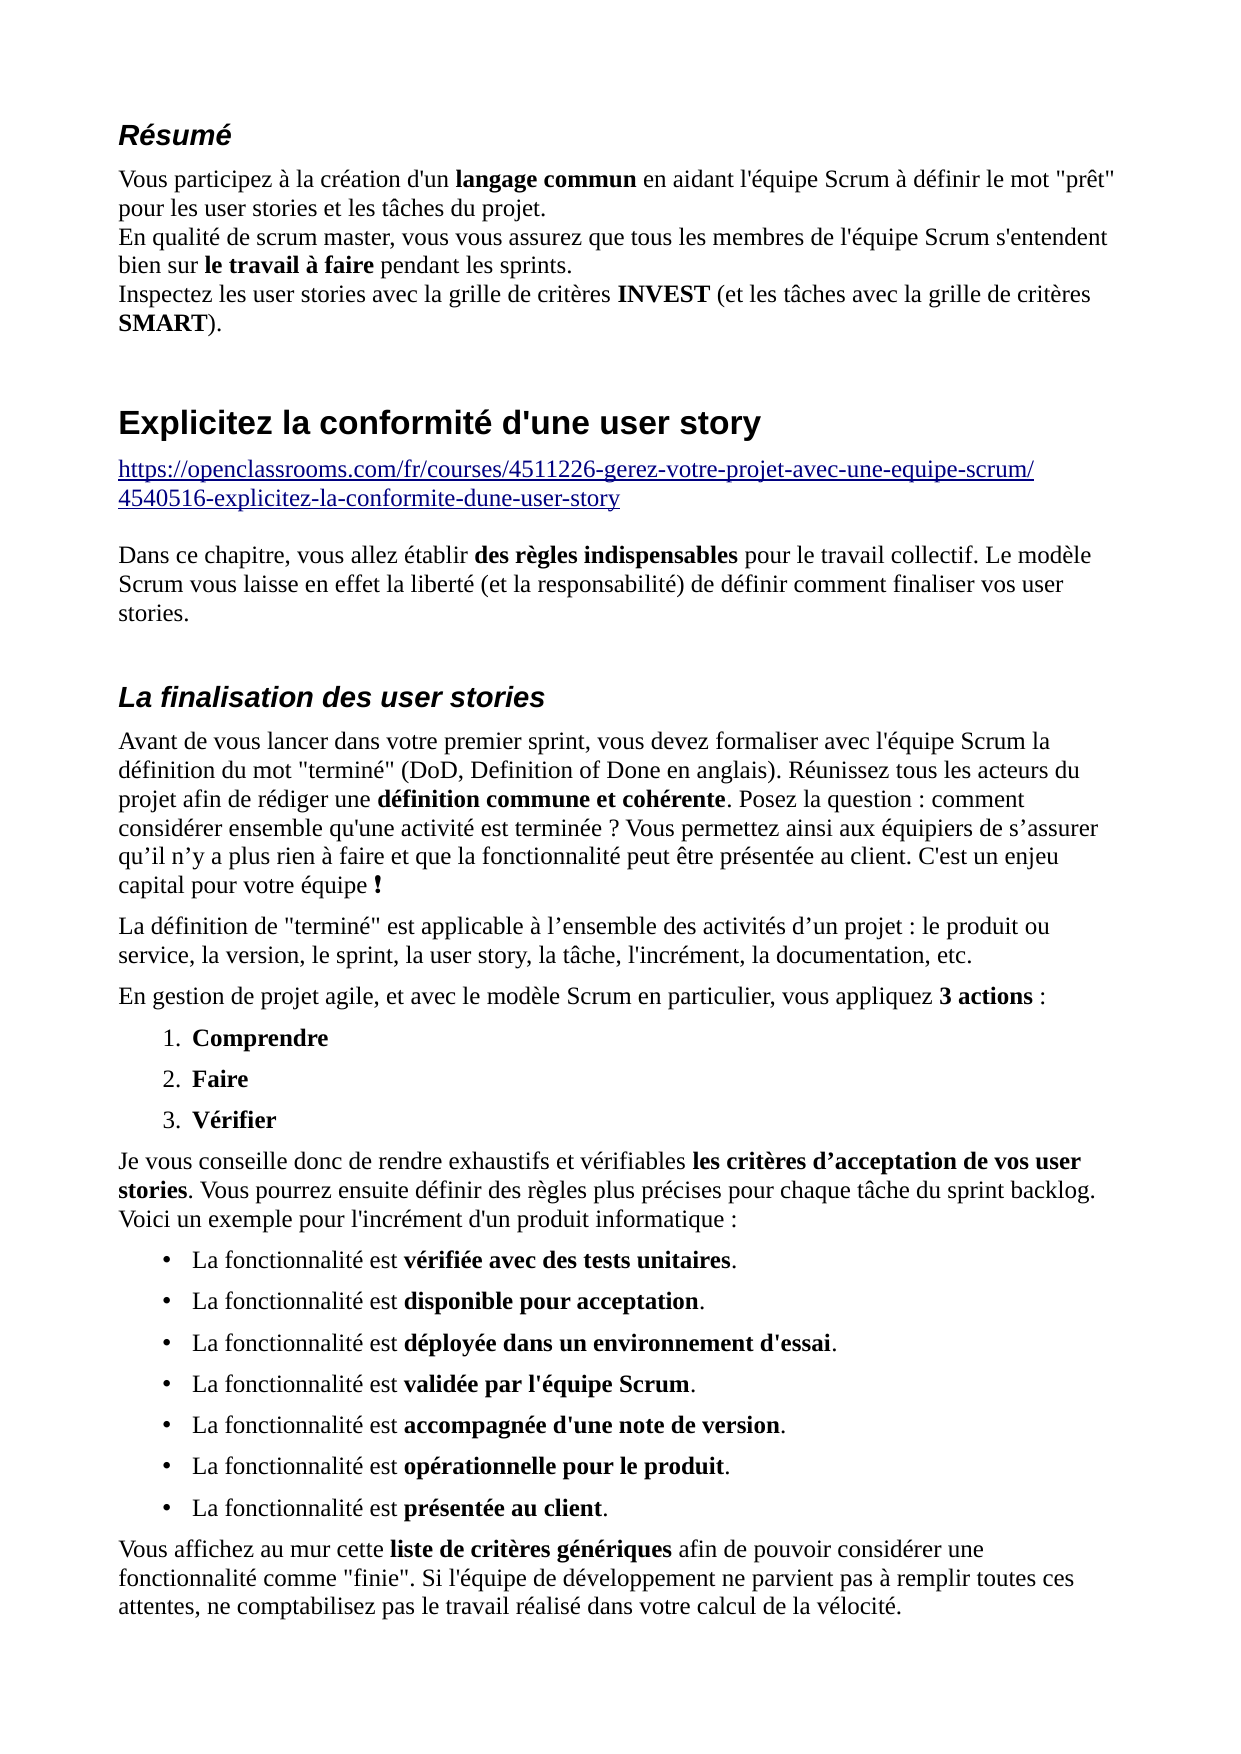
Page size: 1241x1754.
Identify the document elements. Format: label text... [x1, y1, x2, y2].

text En gestion de projet agile, et avec le modèle Scrum en particulier, vous appliquez 3 actions : [118, 981, 1122, 1010]
text Vous affichez au mur cette liste de critères génériques afin de pouvoir considérer une fonctionnalité comme "finie". Si l'équipe de développement ne parvient pas à remplir toutes ces attentes, ne comptabilisez pas le travail réalisé dans votre calcul de la vélocité. [118, 1534, 1122, 1620]
list La fonctionnalité est déployée dans un environnement d'essai. [162, 1328, 1122, 1356]
text Je vous conseille donc de rendre exhaustifs et vérifiables les critères d’acceptation de vos user stories. Vous pourrez ensuite définir des règles plus précises pour chaque tâche du sprint backlog. Voici un exemple pour l'incrément d'un produit informatique : [118, 1146, 1122, 1233]
list Comprendre [162, 1023, 1122, 1051]
list La fonctionnalité est accompagnée d'une note de version. [162, 1410, 1122, 1439]
text La définition de "terminé" est applicable à l’ensemble des activités d’un projet : le produit ou service, la version, le sprint, la user story, la tâche, l'incrément, la documentation, etc. [118, 911, 1122, 969]
list La fonctionnalité est opérationnelle pour le produit. [162, 1451, 1122, 1480]
list La fonctionnalité est vérifiée avec des tests unitaires. [162, 1245, 1122, 1274]
text https://openclassrooms.com/fr/courses/4511226-gerez-votre-projet-avec-une-equipe-scrum/4540516-explicitez-la-conformite-dune-user-story [118, 454, 1122, 512]
list La fonctionnalité est disponible pour acceptation. [162, 1286, 1122, 1315]
list Faire [162, 1064, 1122, 1093]
subtitle La finalisation des user stories [118, 680, 1122, 714]
list La fonctionnalité est validée par l'équipe Scrum. [162, 1369, 1122, 1398]
text Vous participez à la création d'un langage commun en aidant l'équipe Scrum à définir le mot "prêt" pour les user stories et les tâches du projet. En qualité de scrum master, vous vous assurez que tous les membres de l'équipe Scrum s'entendent bien sur le travail à faire pendant les sprints. Inspectez les user stories avec la grille de critères INVEST (et les tâches avec la grille de critères SMART). [118, 164, 1122, 337]
list La fonctionnalité est présentée au client. [162, 1493, 1122, 1521]
list Vérifier [162, 1105, 1122, 1134]
subtitle Explicitez la conformité d'une user story [118, 403, 1122, 442]
subtitle Résumé [118, 118, 1122, 152]
text Avant de vous lancer dans votre premier sprint, vous devez formaliser avec l'équipe Scrum la définition du mot "terminé" (DoD, Definition of Done en anglais). Réunissez tous les acteurs du projet afin de rédiger une définition commune et cohérente. Posez la question : comment considérer ensemble qu'une activité est terminée ? Vous permettez ainsi aux équipiers de s’assurer qu’il n’y a plus rien à faire et que la fonctionnalité peut être présentée au client. C'est un enjeu capital pour votre équipe ❗ [118, 726, 1122, 899]
text Dans ce chapitre, vous allez établir des règles indispensables pour le travail collectif. Le modèle Scrum vous laisse en effet la liberté (et la responsabilité) de définir comment finaliser vos user stories. [118, 540, 1122, 627]
